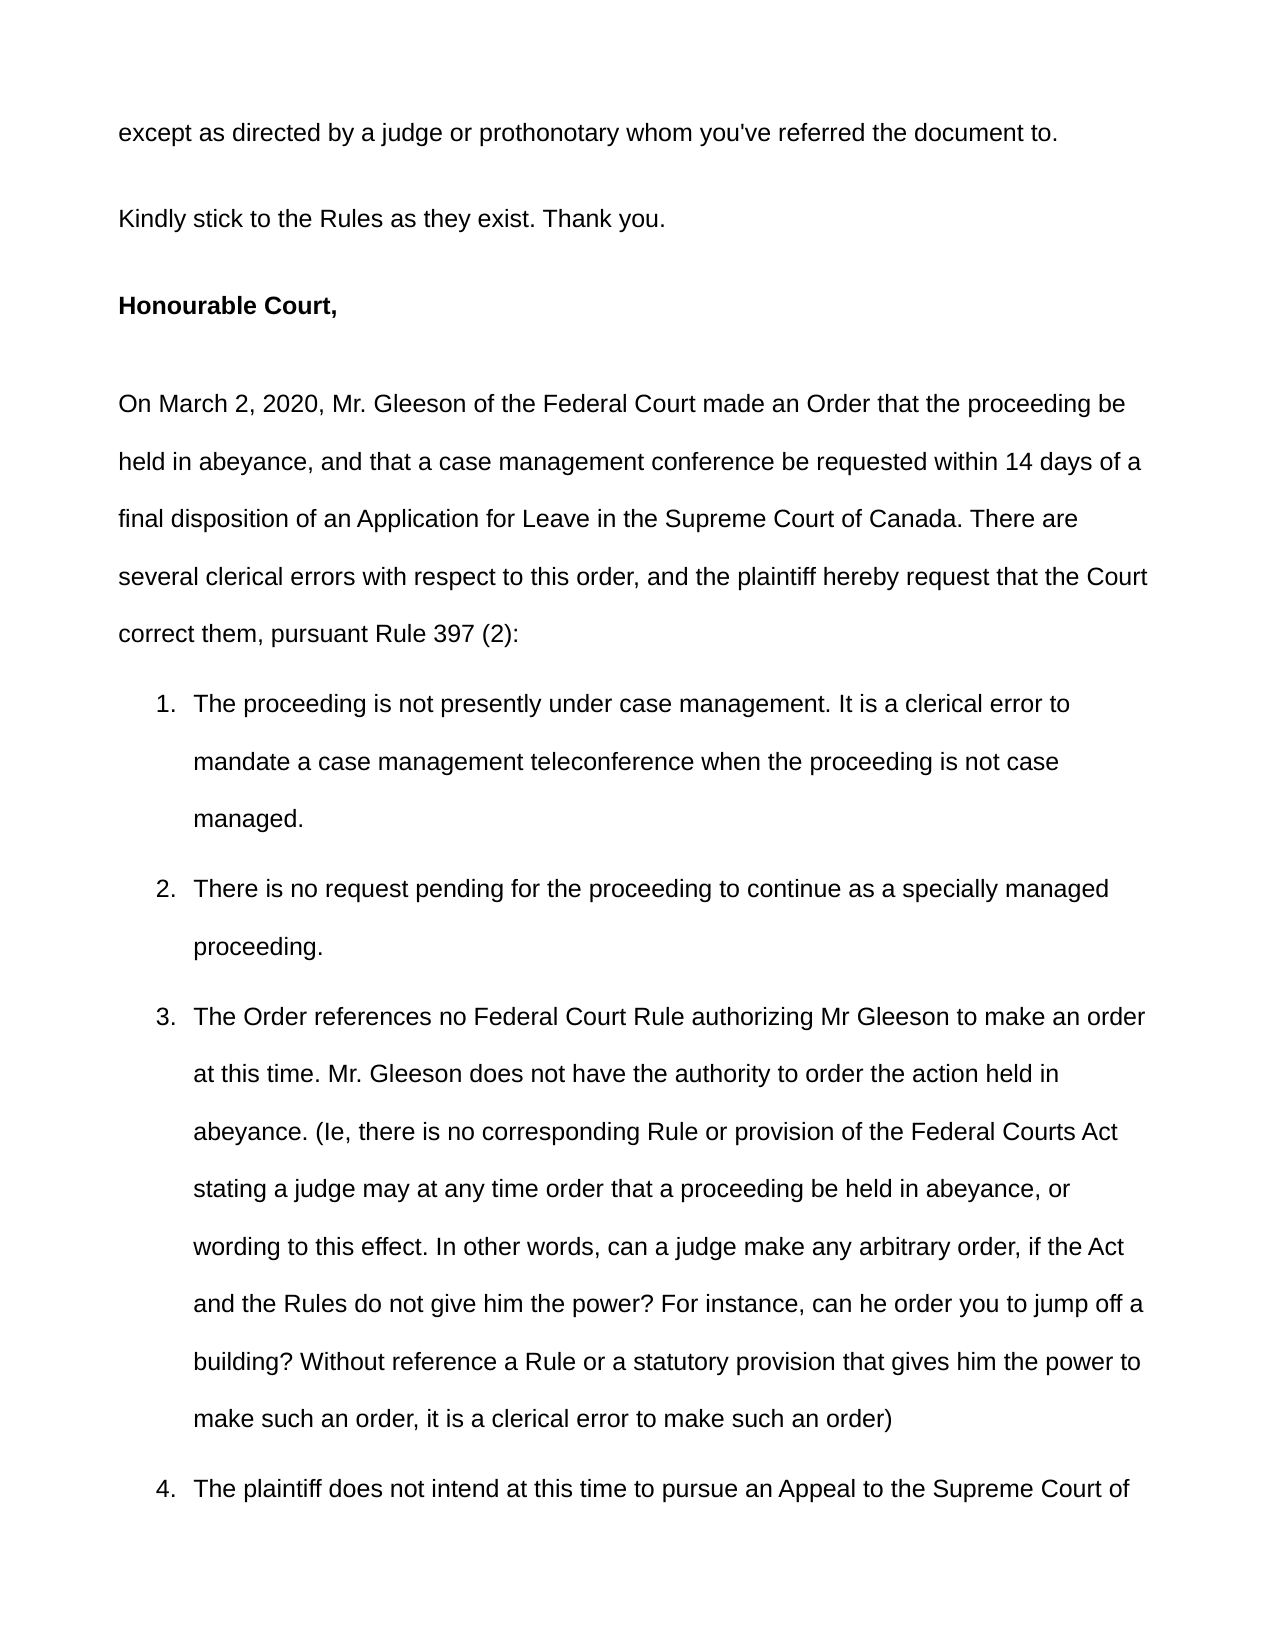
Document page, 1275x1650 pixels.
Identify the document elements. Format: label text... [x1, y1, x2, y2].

list There is no request pending for the proceeding to continue as a specially managed proceeding. [156, 874, 1157, 961]
list The Order references no Federal Court Rule authorizing Mr Gleeson to make an order at this time. Mr. Gleeson does not have the authority to order the action held in abeyance. (Ie, there is no corresponding Rule or provision of the Federal Courts Act stating a judge may at any time order that a proceeding be held in abeyance, or wording to this effect. In other words, can a judge make any arbitrary order, if the Act and the Rules do not give him the power? For instance, can he order you to jump off a building? Without reference a Rule or a statutory provision that gives him the power to make such an order, it is a clerical error to make such an order) [156, 1002, 1157, 1433]
text On March 2, 2020, Mr. Gleeson of the Federal Court made an Order that the proceeding be held in abeyance, and that a case management conference be requested within 14 days of a final disposition of an Application for Leave in the Supreme Court of Canada. There are several clerical errors with respect to this order, and the plaintiff hereby request that the Court correct them, pursuant Rule 397 (2): [118, 389, 1157, 648]
text Honourable Court, [118, 291, 1157, 319]
list The plaintiff does not intend at this time to pursue an Appeal to the Supreme Court of [156, 1474, 1157, 1503]
list The proceeding is not presently under case management. It is a clerical error to mandate a case management teleconference when the proceeding is not case managed. [156, 689, 1157, 833]
text except as directed by a judge or prothonotary whom you've referred the document to. [118, 118, 1157, 147]
text Kindly stick to the Rules as they exist. Thank you. [118, 204, 1157, 233]
